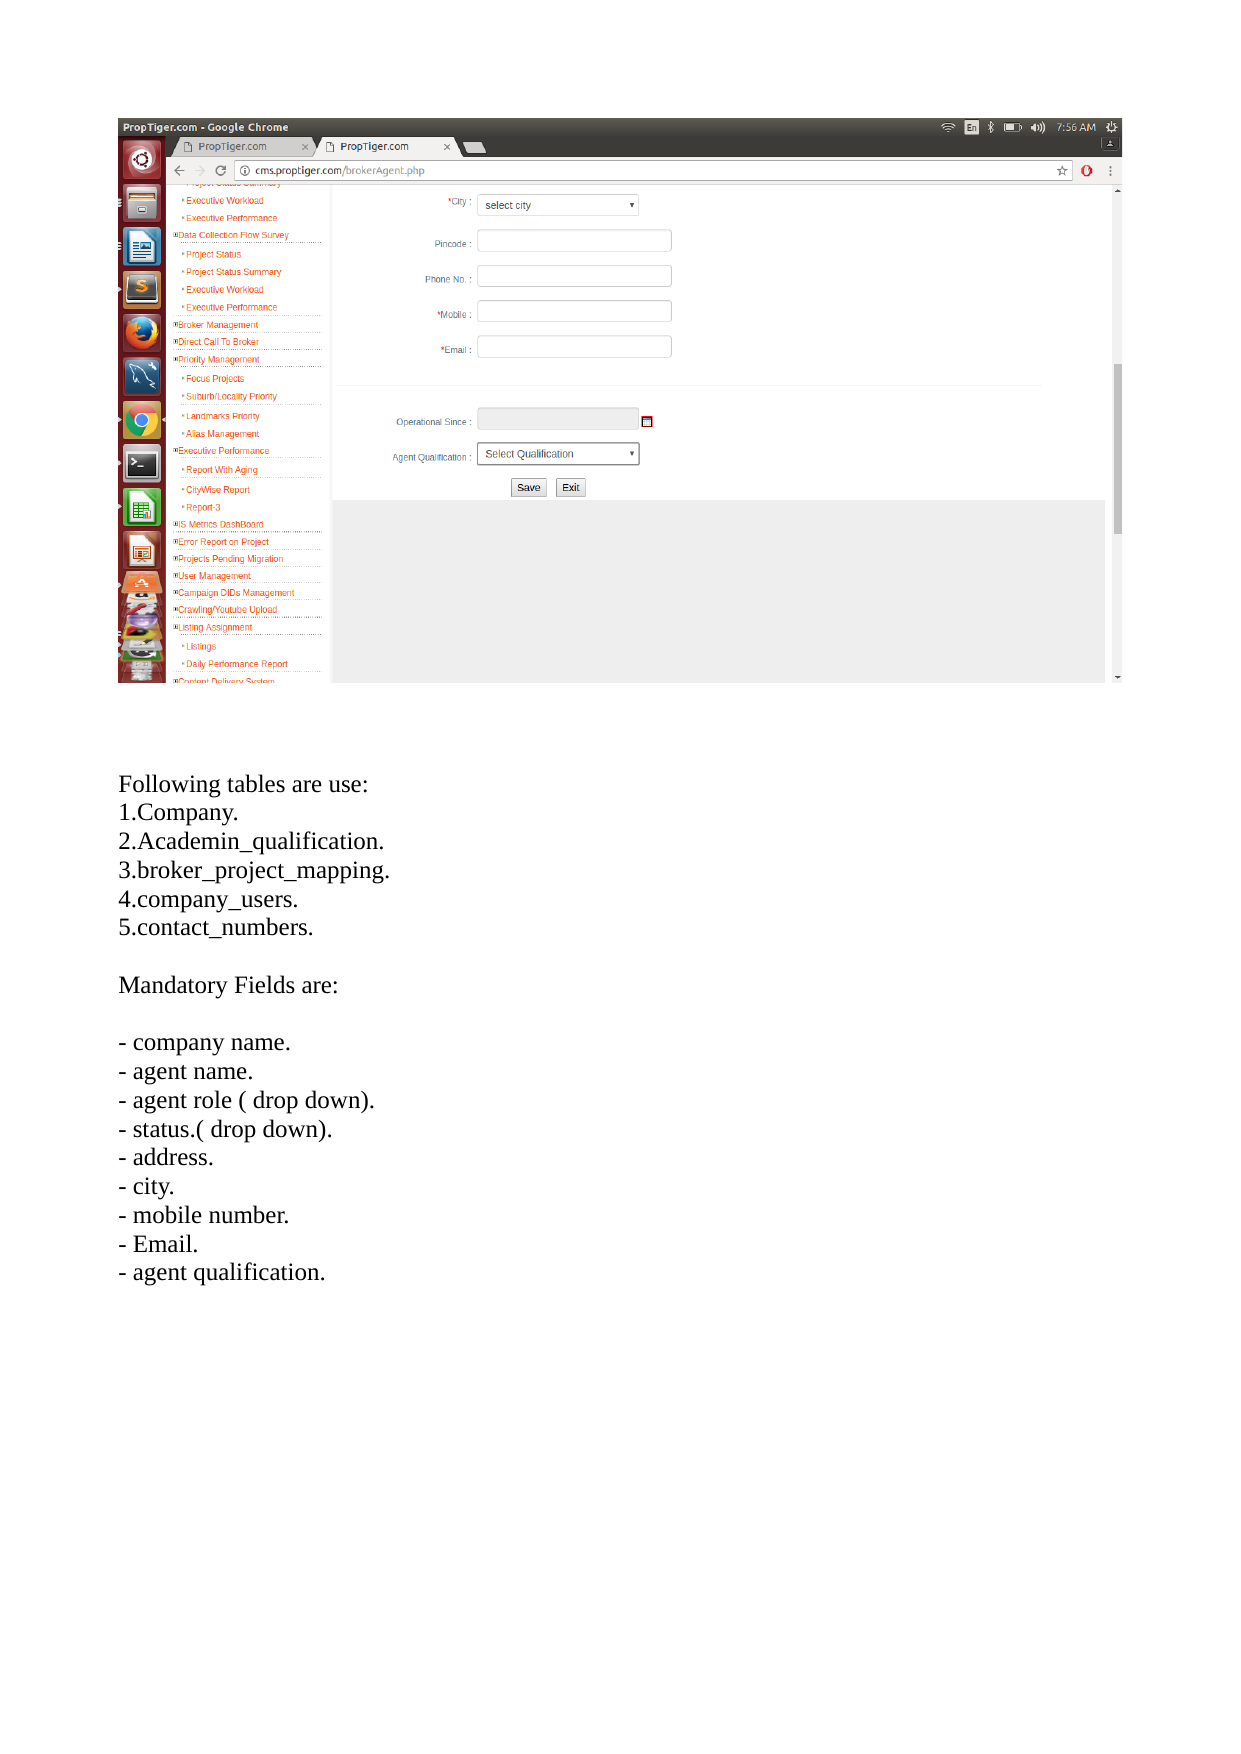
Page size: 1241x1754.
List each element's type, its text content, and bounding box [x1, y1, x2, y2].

text - agent qualification. [118, 1257, 1122, 1286]
text Mandatory Fields are: [118, 970, 1122, 999]
text - status.( drop down). [118, 1114, 1122, 1142]
text - city. [118, 1171, 1122, 1200]
text 5.contact_numbers. [118, 912, 1122, 941]
text 2.Academin_qualification. [118, 826, 1122, 855]
text - Email. [118, 1229, 1122, 1257]
text - agent name. [118, 1056, 1122, 1085]
text 4.company_users. [118, 884, 1122, 912]
text 1.Company. [118, 797, 1122, 826]
text - address. [118, 1142, 1122, 1171]
text - company name. [118, 1027, 1122, 1056]
text - mobile number. [118, 1200, 1122, 1229]
text 3.broker_project_mapping. [118, 855, 1122, 884]
picture [118, 118, 1123, 683]
text - agent role ( drop down). [118, 1085, 1122, 1114]
text Following tables are use: [118, 769, 1122, 797]
